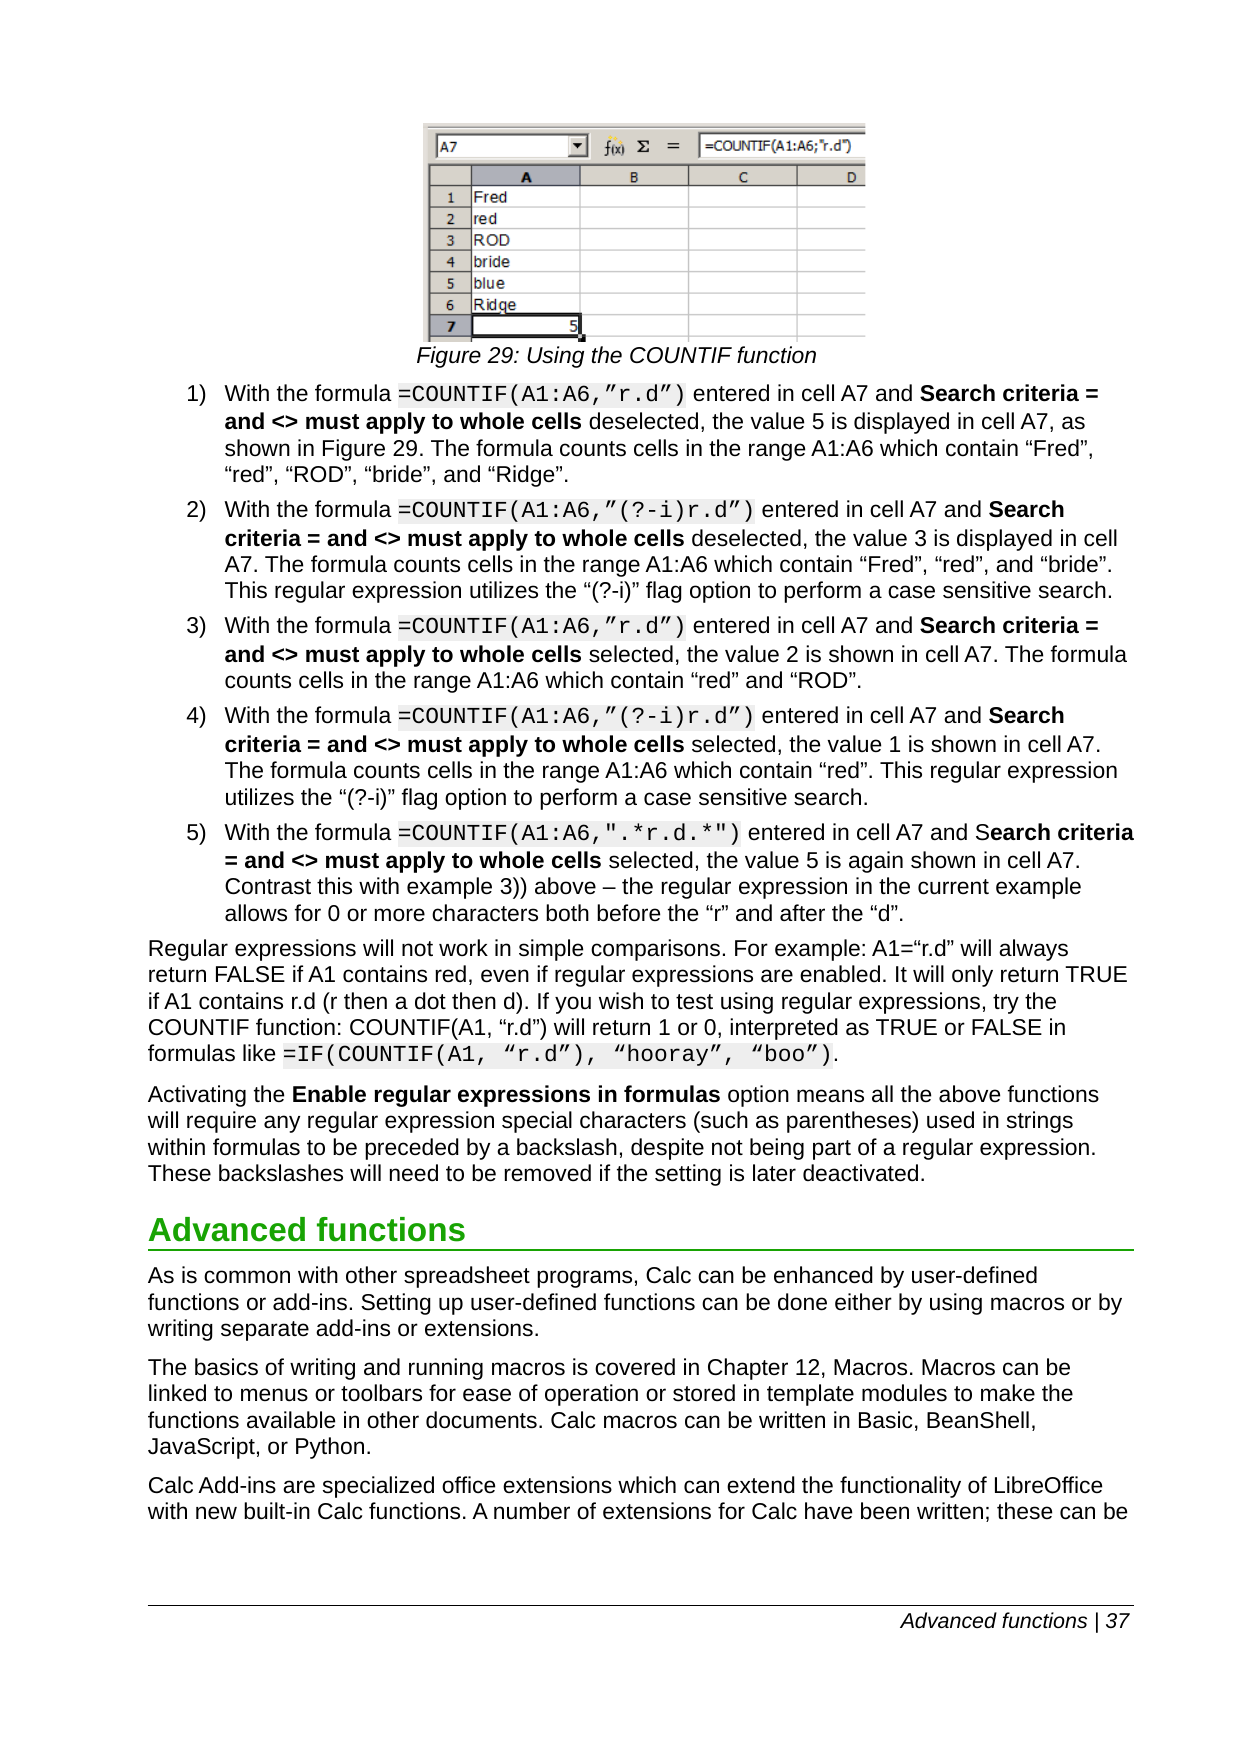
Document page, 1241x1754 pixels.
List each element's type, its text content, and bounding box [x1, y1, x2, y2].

subtitle Advanced functions [148, 1210, 1134, 1249]
list With the formula =COUNTIF(A1:A6,”r.d”) entered in cell A7 and Search criteria = and <> must apply to whole cells deselected, the value 5 is displayed in cell A7, as shown in Figure 29. The formula counts cells in the range A1:A6 which contain “Fred”, “red”, “ROD”, “bride”, and “Ridge”. [207, 380, 1134, 487]
text Figure 29: Using the COUNTIF function [416, 118, 865, 368]
text The basics of writing and running macros is covered in Chapter 12, Macros. Macros can be linked to menus or toolbars for ease of operation or stored in template modules to make the functions available in other documents. Calc macros can be written in Basic, BeanShell, JavaScript, or Python. [148, 1354, 1134, 1459]
list With the formula =COUNTIF(A1:A6,”r.d”) entered in cell A7 and Search criteria = and <> must apply to whole cells selected, the value 2 is shown in cell A7. The formula counts cells in the range A1:A6 which contain “red” and “ROD”. [207, 612, 1134, 693]
text Activating the Enable regular expressions in formulas option means all the above functions will require any regular expression special characters (such as parentheses) used in strings within formulas to be preceded by a backslash, despite not being part of a regular expression. These backslashes will need to be removed if the setting is later deactivated. [148, 1081, 1134, 1187]
list With the formula =COUNTIF(A1:A6,”(?-i)r.d”) entered in cell A7 and Search criteria = and <> must apply to whole cells selected, the value 1 is shown in cell A7. The formula counts cells in the range A1:A6 which contain “red”. This regular expression utilizes the “(?‑i)” flag option to perform a case sensitive search. [207, 702, 1134, 810]
text As is common with other spreadsheet programs, Calc can be enhanced by user-defined functions or add-ins. Setting up user-defined functions can be done either by using macros or by writing separate add-ins or extensions. [148, 1262, 1134, 1342]
text Regular expressions will not work in simple comparisons. For example: A1=“r.d” will always return FALSE if A1 contains red, even if regular expressions are enabled. It will only return TRUE if A1 contains r.d (r then a dot then d). If you wish to test using regular expressions, try the COUNTIF function: COUNTIF(A1, “r.d”) will return 1 or 0, interpreted as TRUE or FALSE in formulas like =IF(COUNTIF(A1, “r.d”), “hooray”, “boo”). [148, 935, 1134, 1069]
text Calc Add-ins are specialized office extensions which can extend the functionality of LibreOffice with new built-in Calc functions. A number of extensions for Calc have been written; these can be [148, 1472, 1134, 1525]
list With the formula =COUNTIF(A1:A6,”(?-i)r.d”) entered in cell A7 and Search criteria = and <> must apply to whole cells deselected, the value 3 is displayed in cell A7. The formula counts cells in the range A1:A6 which contain “Fred”, “red”, and “bride”. This regular expression utilizes the “(?-i)” flag option to perform a case sensitive search. [207, 496, 1134, 604]
picture [423, 123, 866, 342]
list With the formula =COUNTIF(A1:A6,".*r.d.*") entered in cell A7 and Search criteria = and <> must apply to whole cells selected, the value 5 is again shown in cell A7. Contrast this with example 3) above – the regular expression in the current example allows for 0 or more characters both before the “r” and after the “d”. [207, 819, 1134, 926]
